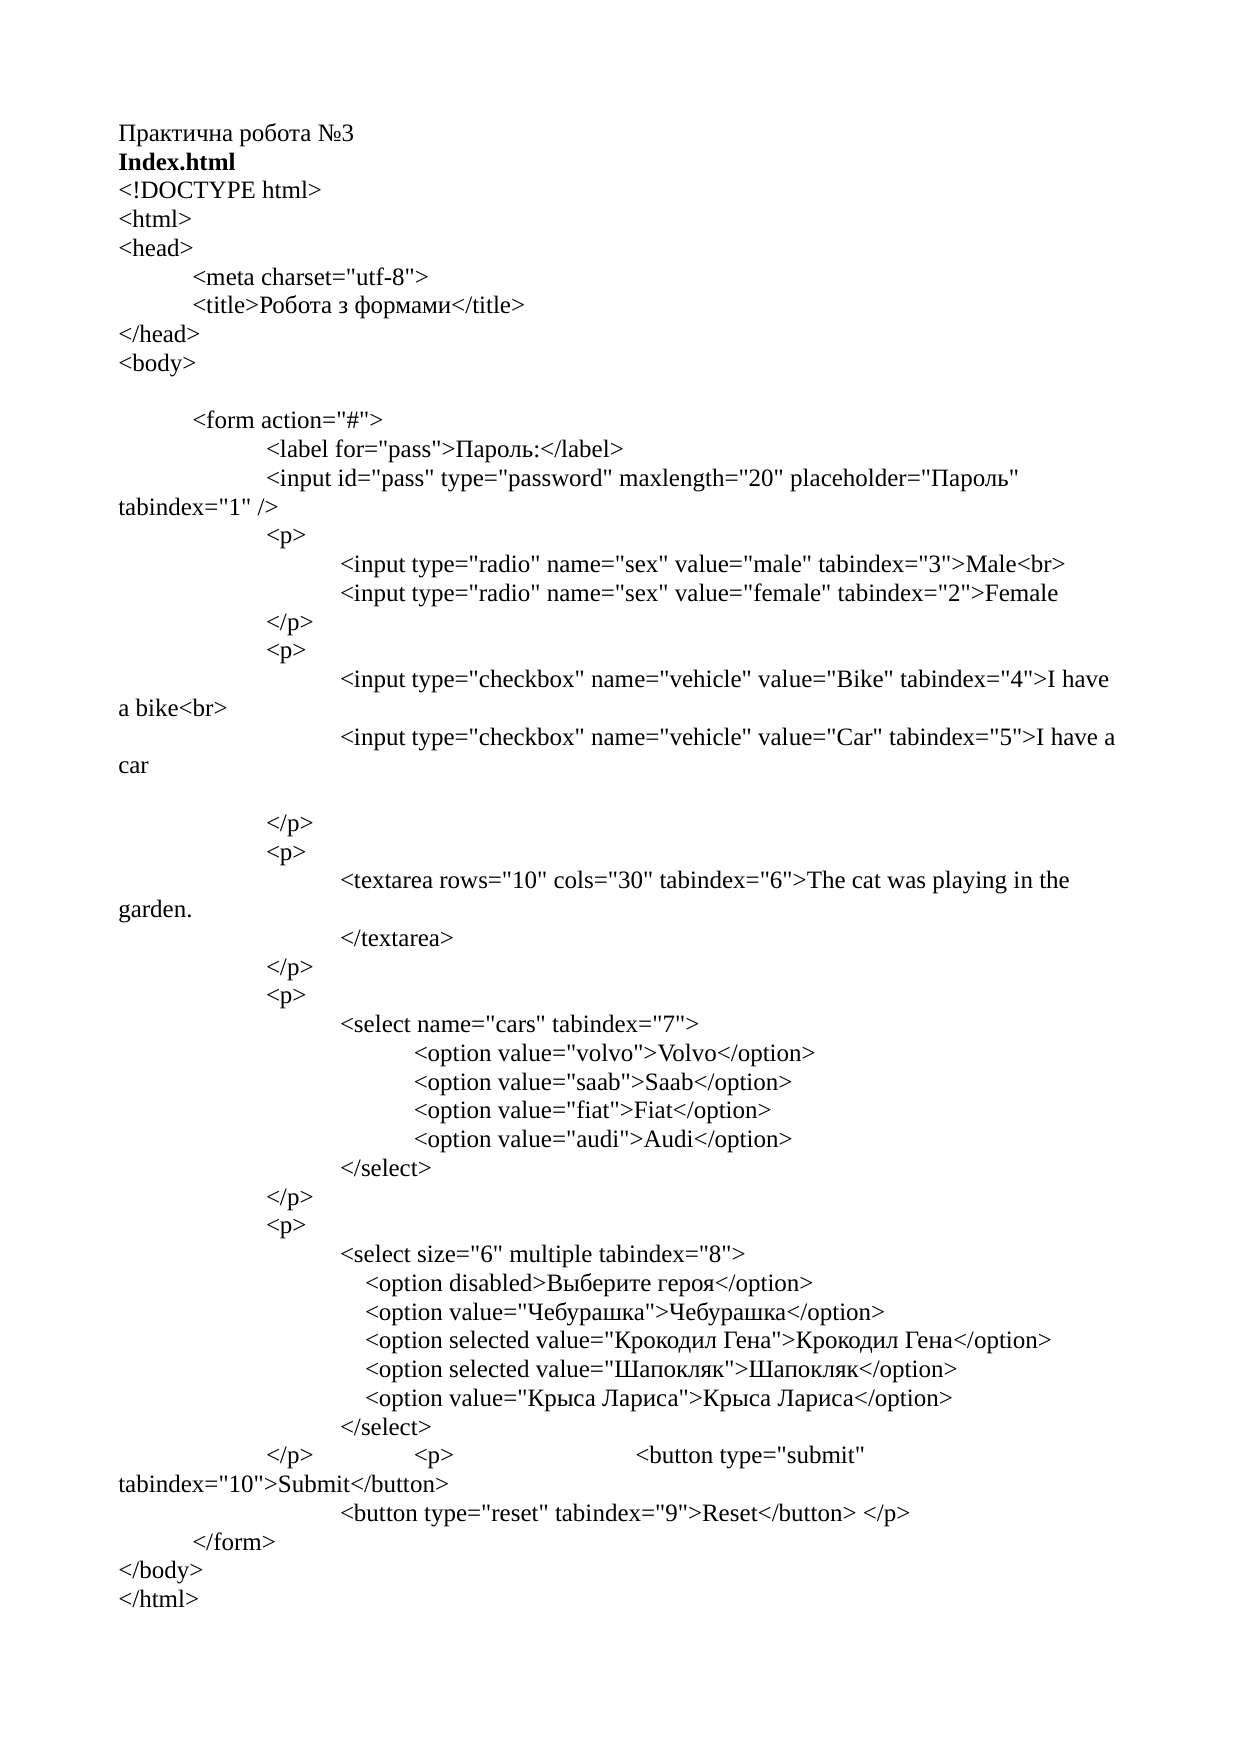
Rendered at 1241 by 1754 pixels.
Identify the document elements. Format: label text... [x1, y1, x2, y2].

text <title>Робота з формами</title> [118, 291, 1122, 319]
text </form> [118, 1527, 1122, 1556]
text <body> [118, 348, 1122, 377]
text <option value="fiat">Fiat</option> [118, 1096, 1122, 1124]
text <option selected value="Крокодил Гена">Крокодил Гена</option> [118, 1326, 1122, 1354]
text <head> [118, 233, 1122, 262]
text </body> [118, 1556, 1122, 1584]
text <input type="checkbox" name="vehicle" value="Bike" tabindex="4">I have a bike<br> [118, 664, 1122, 722]
text <!DOCTYPE html> [118, 176, 1122, 204]
text <option disabled>Выберите героя</option> [118, 1268, 1122, 1297]
text Index.html [118, 147, 1122, 176]
text <option value="audi">Audi</option> [118, 1124, 1122, 1153]
text Практична робота №3 [118, 118, 1122, 147]
text <option value="Чебурашка">Чебурашка</option> [118, 1297, 1122, 1326]
text </p> [118, 1182, 1122, 1211]
text <textarea rows="10" cols="30" tabindex="6">The cat was playing in the garden. [118, 866, 1122, 923]
text <input type="radio" name="sex" value="male" tabindex="3">Male<br> [118, 549, 1122, 578]
text <option value="saab">Saab</option> [118, 1067, 1122, 1096]
text </p> [118, 952, 1122, 981]
text <meta charset="utf-8"> [118, 262, 1122, 291]
text </head> [118, 319, 1122, 348]
text <select size="6" multiple tabindex="8"> [118, 1239, 1122, 1268]
text <form action="#"> [118, 406, 1122, 434]
text <input id="pass" type="password" maxlength="20" placeholder="Пароль" tabindex="1" /> [118, 463, 1122, 521]
text </textarea> [118, 923, 1122, 952]
text </p> [118, 607, 1122, 636]
text <label for="pass">Пароль:</label> [118, 434, 1122, 463]
text <input type="checkbox" name="vehicle" value="Car" tabindex="5">I have a car [118, 722, 1122, 779]
text <p> [118, 981, 1122, 1009]
text <html> [118, 204, 1122, 233]
text <option value="Крыса Лариса">Крыса Лариса</option> [118, 1383, 1122, 1412]
text </select> [118, 1153, 1122, 1182]
text <p> [118, 521, 1122, 549]
text </p> <p> <button type="submit" tabindex="10">Submit</button> [118, 1441, 1122, 1498]
text <select name="cars" tabindex="7"> [118, 1009, 1122, 1038]
text <p> [118, 636, 1122, 664]
text </select> [118, 1412, 1122, 1441]
text </p> [118, 808, 1122, 837]
text </html> [118, 1584, 1122, 1613]
text <option value="volvo">Volvo</option> [118, 1038, 1122, 1067]
text <input type="radio" name="sex" value="female" tabindex="2">Female [118, 578, 1122, 607]
text <option selected value="Шапокляк">Шапокляк</option> [118, 1354, 1122, 1383]
text <button type="reset" tabindex="9">Reset</button> </p> [118, 1498, 1122, 1527]
text <p> [118, 837, 1122, 866]
text <p> [118, 1211, 1122, 1239]
